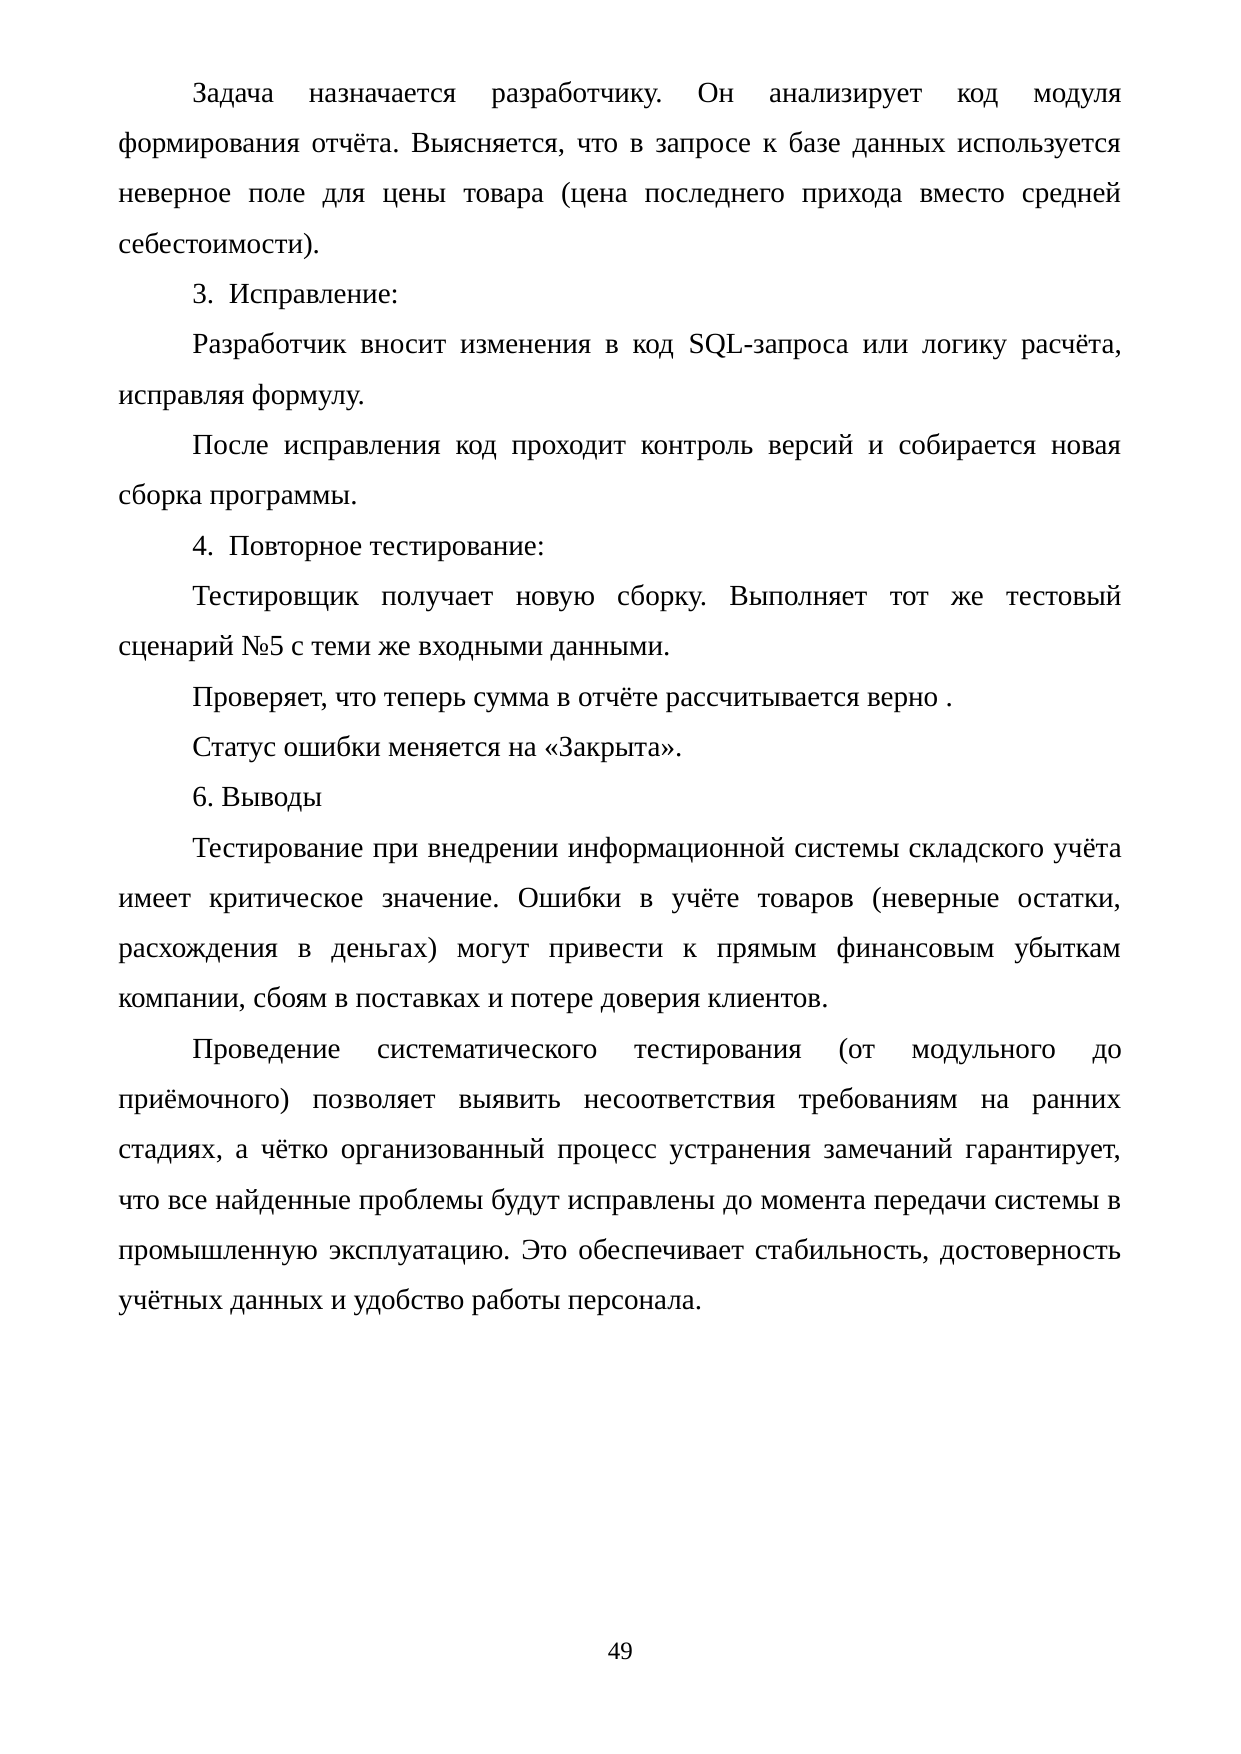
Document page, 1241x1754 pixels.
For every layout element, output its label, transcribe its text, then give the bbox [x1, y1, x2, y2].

text 6. Выводы [118, 779, 1122, 813]
text Тестировщик получает новую сборку. Выполняет тот же тестовый сценарий №5 с теми же входными данными. [118, 578, 1122, 662]
text 4. Повторное тестирование: [118, 528, 1122, 561]
text Разработчик вносит изменения в код SQL-запроса или логику расчёта, исправляя формулу. [118, 327, 1122, 410]
text 3. Исправление: [118, 276, 1122, 310]
text После исправления код проходит контроль версий и собирается новая сборка программы. [118, 427, 1122, 511]
text Проверяет, что теперь сумма в отчёте рассчитывается верно . [118, 679, 1122, 712]
text Тестирование при внедрении информационной системы складского учёта имеет критическое значение. Ошибки в учёте товаров (неверные остатки, расхождения в деньгах) могут привести к прямым финансовым убыткам компании, сбоям в поставках и потере доверия клиентов. [118, 830, 1122, 1014]
text Проведение систематического тестирования (от модульного до приёмочного) позволяет выявить несоответствия требованиям на ранних стадиях, а чётко организованный процесс устранения замечаний гарантирует, что все найденные проблемы будут исправлены до момента передачи системы в промышленную эксплуатацию. Это обеспечивает стабильность, достоверность учётных данных и удобство работы персонала. [118, 1031, 1122, 1316]
text Задача назначается разработчику. Он анализирует код модуля формирования отчёта. Выясняется, что в запросе к базе данных используется неверное поле для цены товара (цена последнего прихода вместо средней себестоимости). [118, 75, 1122, 259]
text Статус ошибки меняется на «Закрыта». [118, 729, 1122, 763]
